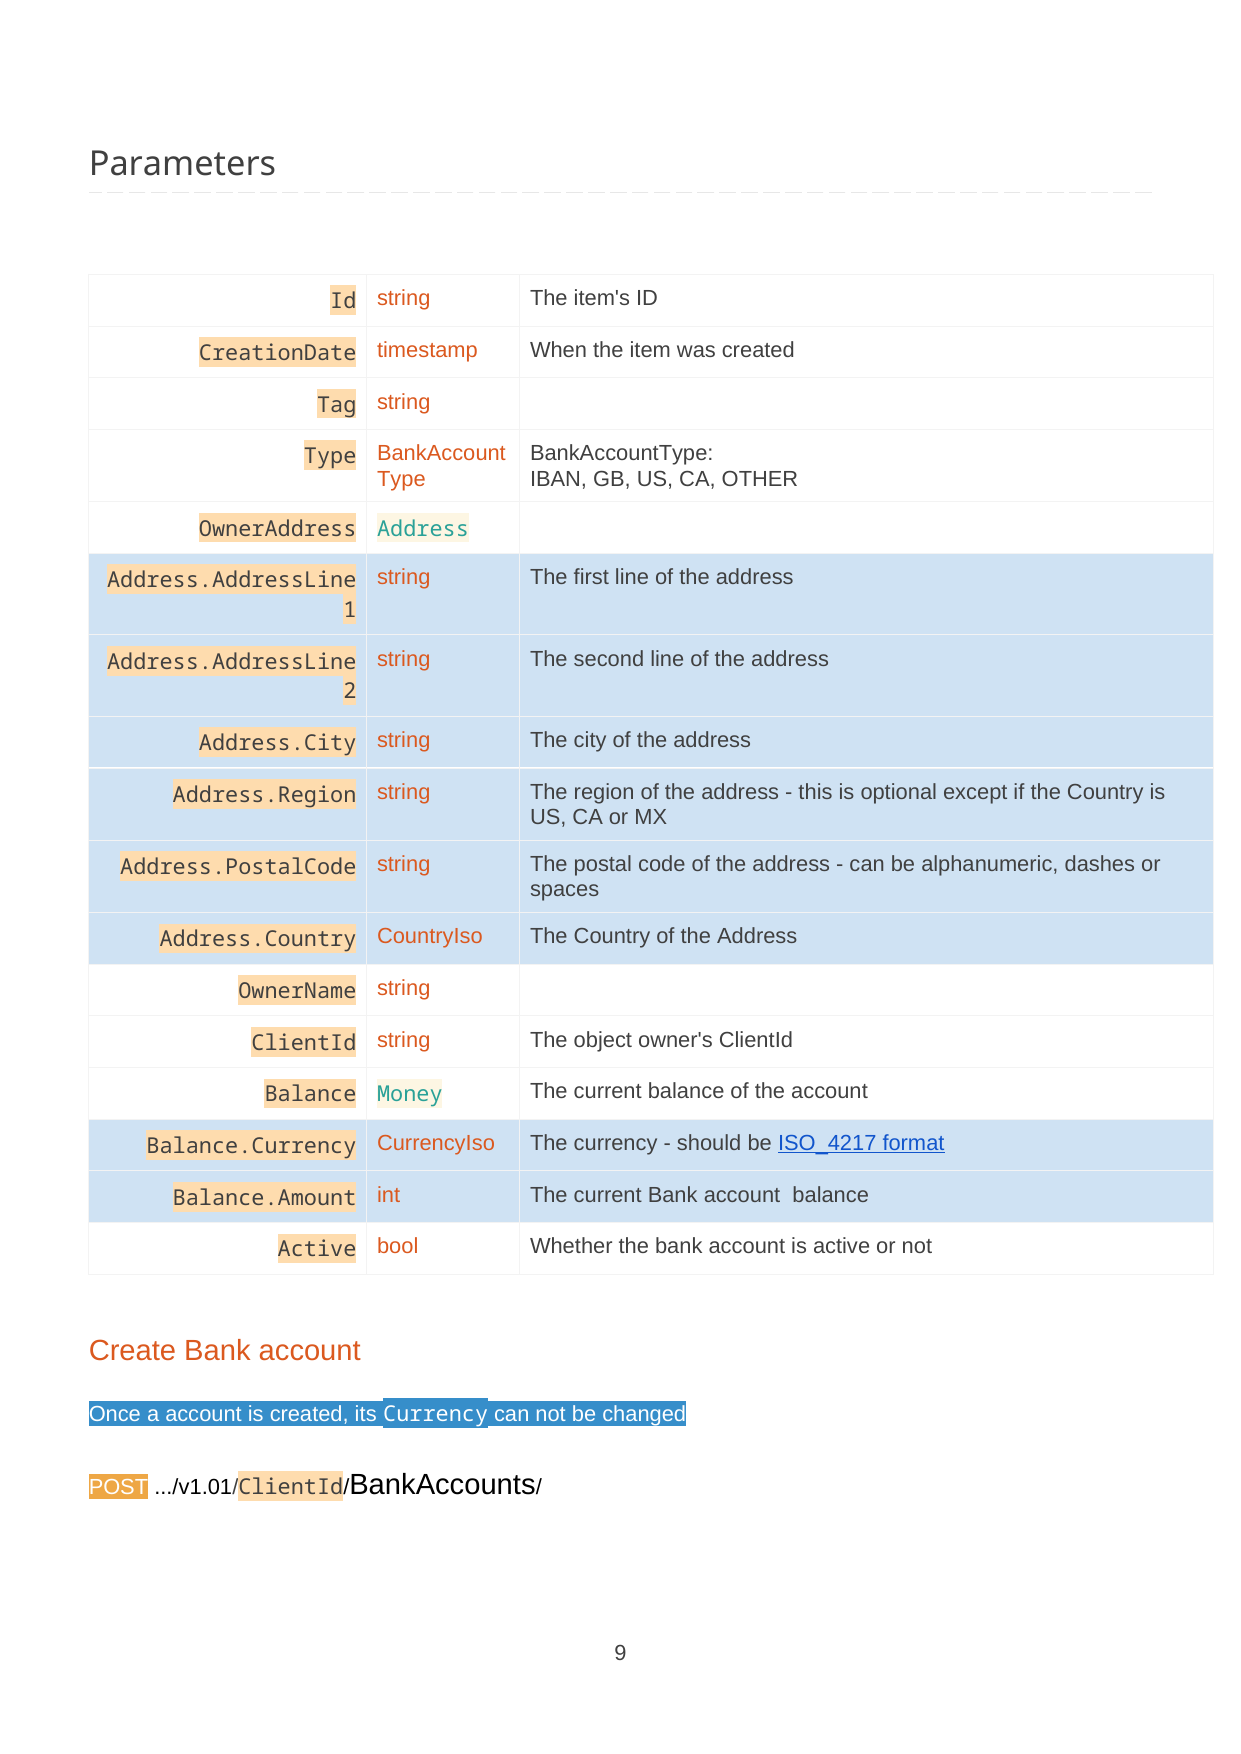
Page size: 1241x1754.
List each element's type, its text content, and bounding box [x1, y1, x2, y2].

text POST .../v1.01/ClientId/BankAccounts/ [88, 1467, 1152, 1501]
table_cell The object owner's ClientId [520, 1016, 1213, 1067]
table_cell Balance.Amount [89, 1171, 366, 1222]
table_cell Balance [89, 1068, 366, 1119]
table_cell string [367, 1016, 519, 1067]
table_cell Balance.Currency [89, 1120, 366, 1170]
subtitle Parameters [88, 139, 1152, 193]
table_cell string [367, 717, 519, 767]
table_cell [520, 502, 1213, 553]
table_cell [520, 965, 1213, 1015]
table_cell string [367, 635, 519, 716]
table_cell string [367, 841, 519, 912]
table_cell Type [89, 430, 366, 501]
table_cell The Country of the Address [520, 913, 1213, 964]
table_cell OwnerAddress [89, 502, 366, 553]
table_cell string [367, 554, 519, 634]
table_cell The first line of the address [520, 554, 1213, 634]
table_cell The current balance of the account [520, 1068, 1213, 1119]
table_cell ClientId [89, 1016, 366, 1067]
table_cell When the item was created [520, 327, 1213, 377]
table_cell Address.PostalCode [89, 841, 366, 912]
table_cell Address.Region [89, 769, 366, 840]
table_cell Whether the bank account is active or not [520, 1223, 1213, 1274]
table_cell bool [367, 1223, 519, 1274]
table_cell Address [367, 502, 519, 553]
table_cell CountryIso [367, 913, 519, 964]
table_cell The region of the address - this is optional except if the Country is US, CA or MX [520, 769, 1213, 840]
table_cell The current Bank account balance [520, 1171, 1213, 1222]
table_cell The city of the address [520, 717, 1213, 767]
table_header string [367, 275, 519, 326]
table_header The item's ID [520, 275, 1213, 326]
table_cell Address.Country [89, 913, 366, 964]
table_cell OwnerName [89, 965, 366, 1015]
subtitle Create Bank account [88, 1333, 1152, 1367]
table_cell string [367, 965, 519, 1015]
table_cell Address.AddressLine2 [89, 635, 366, 716]
table_cell [520, 378, 1213, 429]
table_cell Money [367, 1068, 519, 1119]
table_cell The second line of the address [520, 635, 1213, 716]
table_cell Tag [89, 378, 366, 429]
table_header Id [89, 275, 366, 326]
text Once a account is created, its Currency can not be changed [88, 1398, 1152, 1428]
table_cell CurrencyIso [367, 1120, 519, 1170]
table_cell timestamp [367, 327, 519, 377]
table_cell Address.City [89, 717, 366, 767]
table_cell int [367, 1171, 519, 1222]
table_cell The currency - should be ISO_4217 format [520, 1120, 1213, 1170]
table_cell string [367, 378, 519, 429]
table_cell The postal code of the address - can be alphanumeric, dashes or spaces [520, 841, 1213, 912]
table_cell BankAccountType [367, 430, 519, 501]
table_cell Active [89, 1223, 366, 1274]
table_cell string [367, 769, 519, 840]
table_cell CreationDate [89, 327, 366, 377]
table_cell Address.AddressLine1 [89, 554, 366, 634]
table_cell BankAccountType: IBAN, GB, US, CA, OTHER [520, 430, 1213, 501]
